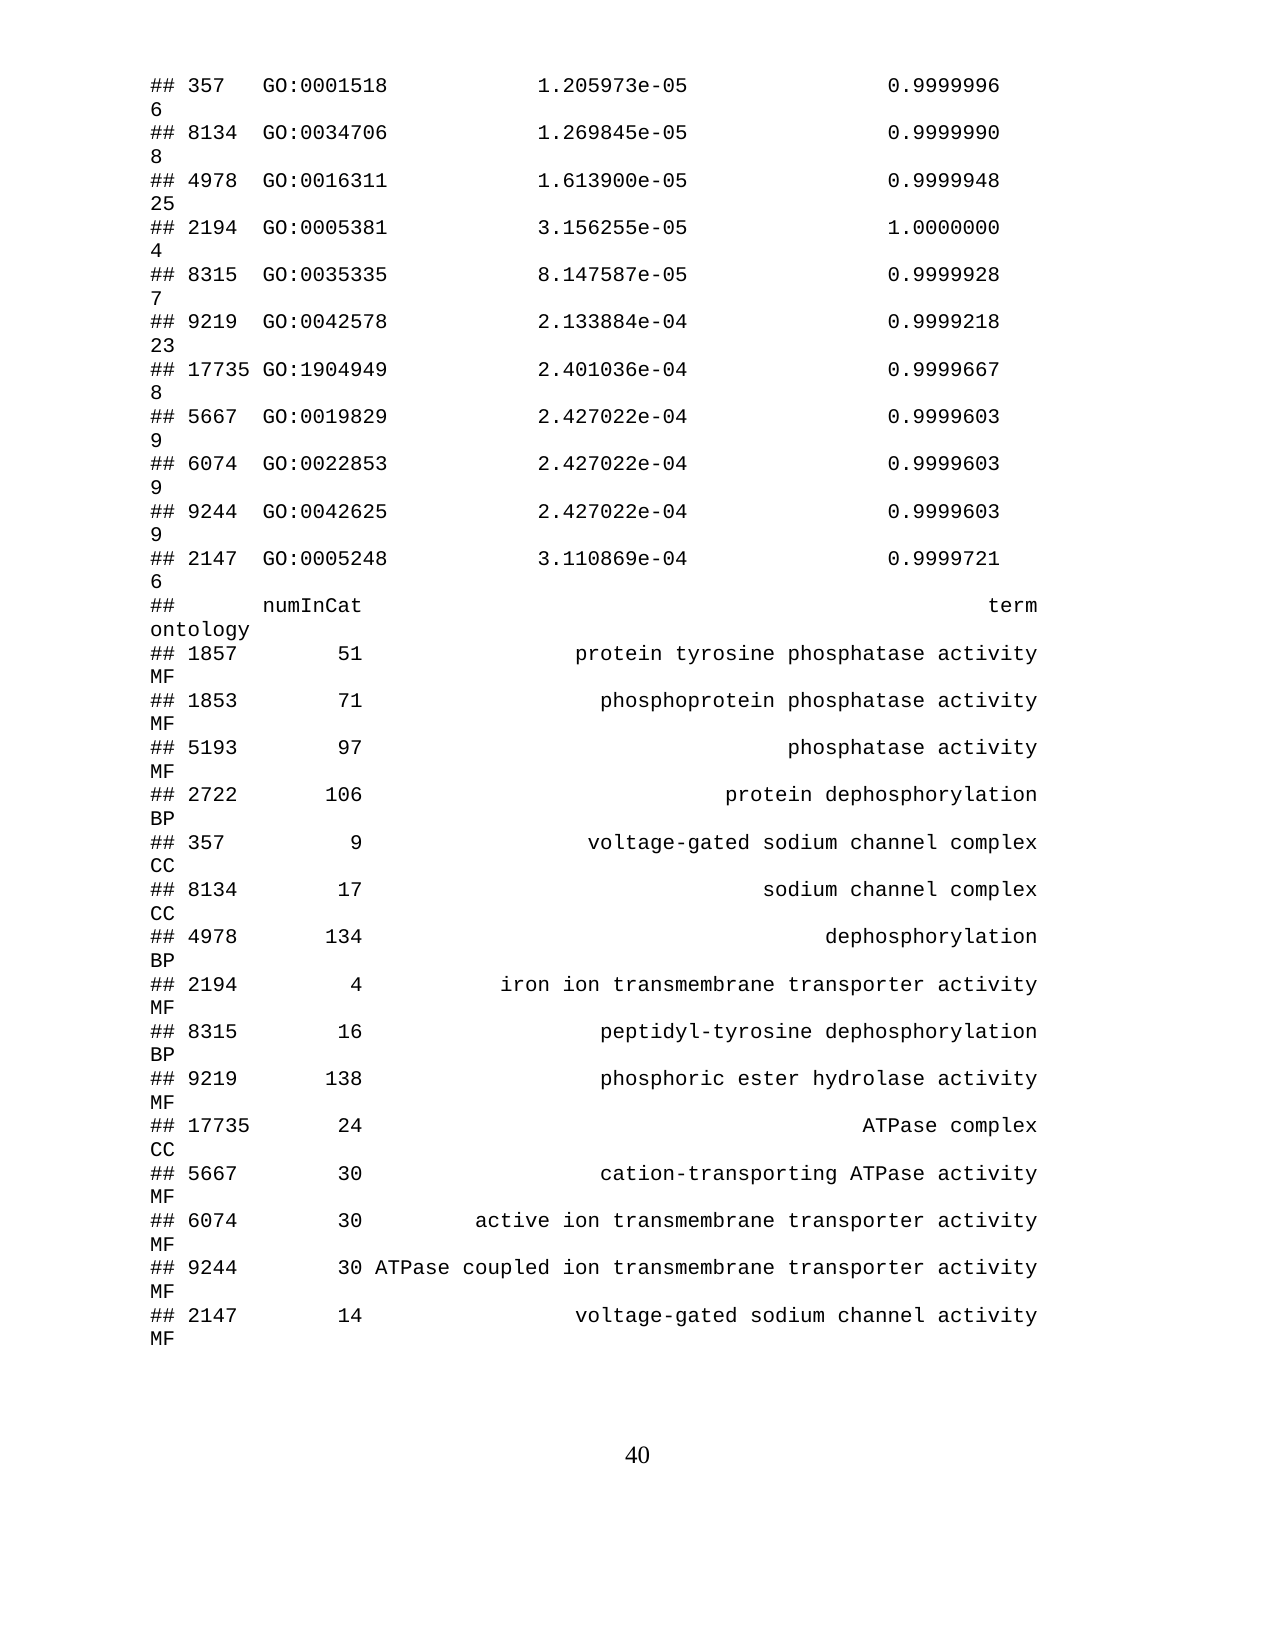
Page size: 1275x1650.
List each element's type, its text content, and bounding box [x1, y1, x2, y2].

text ## 9244 30 ATPase coupled ion transmembrane transporter activity MF [150, 1257, 1125, 1304]
text ## 6074 GO:0022853 2.427022e-04 0.9999603 9 [150, 453, 1125, 501]
text ## 9219 GO:0042578 2.133884e-04 0.9999218 23 [150, 311, 1125, 359]
text ## 2722 106 protein dephosphorylation BP [150, 784, 1125, 832]
text ## 17735 GO:1904949 2.401036e-04 0.9999667 8 [150, 359, 1125, 406]
text ## 357 GO:0001518 1.205973e-05 0.9999996 6 [150, 75, 1125, 122]
text ## 2194 4 iron ion transmembrane transporter activity MF [150, 973, 1125, 1021]
text ## 5667 GO:0019829 2.427022e-04 0.9999603 9 [150, 406, 1125, 453]
text ## 5667 30 cation-transporting ATPase activity MF [150, 1163, 1125, 1210]
text ## 1857 51 protein tyrosine phosphatase activity MF [150, 642, 1125, 690]
text ## 8134 GO:0034706 1.269845e-05 0.9999990 8 [150, 122, 1125, 169]
text ## 4978 134 dephosphorylation BP [150, 926, 1125, 973]
text ## numInCat term ontology [150, 595, 1125, 642]
text ## 8134 17 sodium channel complex CC [150, 879, 1125, 926]
text ## 1853 71 phosphoprotein phosphatase activity MF [150, 690, 1125, 737]
text ## 5193 97 phosphatase activity MF [150, 737, 1125, 784]
text ## 9219 138 phosphoric ester hydrolase activity MF [150, 1068, 1125, 1115]
text ## 17735 24 ATPase complex CC [150, 1115, 1125, 1163]
text ## 2147 14 voltage-gated sodium channel activity MF [150, 1304, 1125, 1352]
text ## 9244 GO:0042625 2.427022e-04 0.9999603 9 [150, 501, 1125, 548]
text ## 4978 GO:0016311 1.613900e-05 0.9999948 25 [150, 169, 1125, 217]
text ## 8315 GO:0035335 8.147587e-05 0.9999928 7 [150, 264, 1125, 311]
text ## 6074 30 active ion transmembrane transporter activity MF [150, 1210, 1125, 1257]
text ## 357 9 voltage-gated sodium channel complex CC [150, 832, 1125, 879]
text ## 2194 GO:0005381 3.156255e-05 1.0000000 4 [150, 217, 1125, 264]
text ## 2147 GO:0005248 3.110869e-04 0.9999721 6 [150, 548, 1125, 595]
text ## 8315 16 peptidyl-tyrosine dephosphorylation BP [150, 1021, 1125, 1068]
